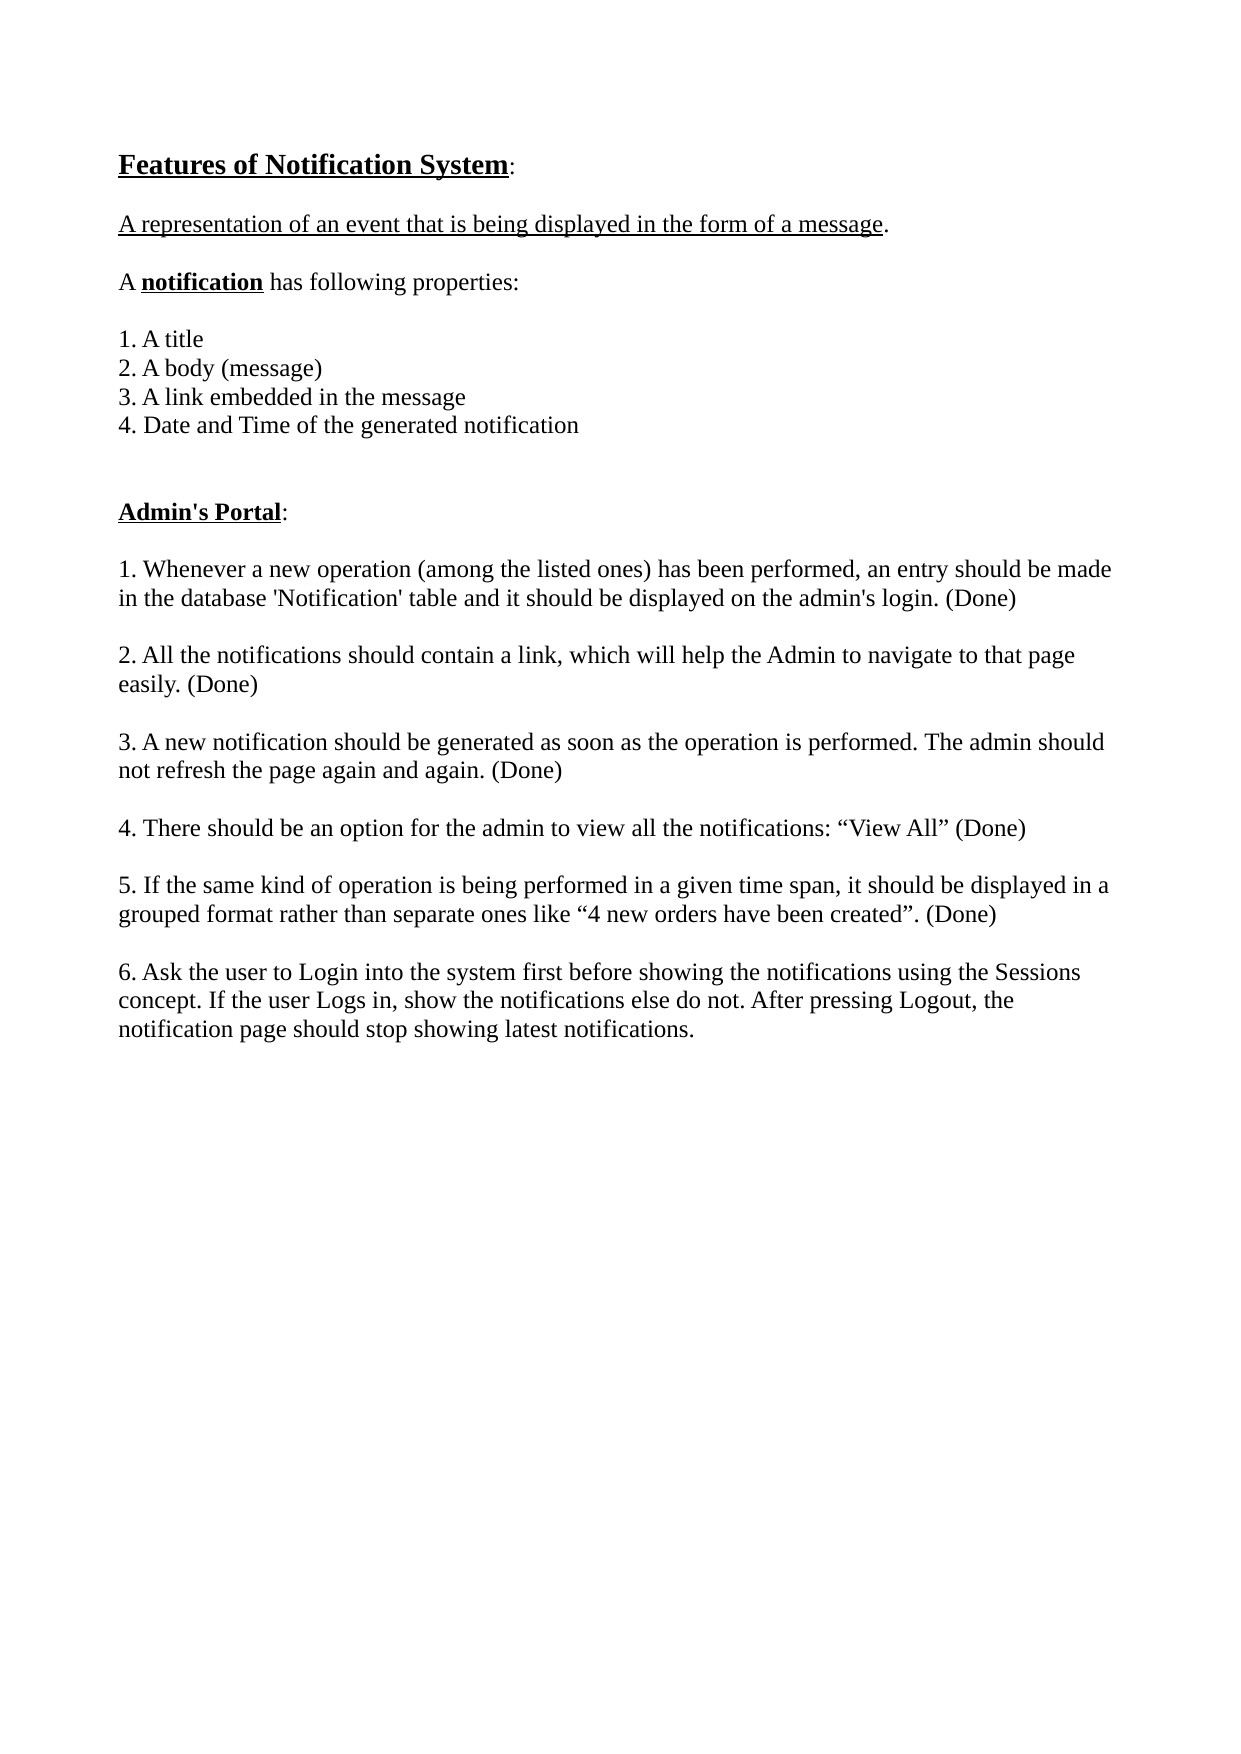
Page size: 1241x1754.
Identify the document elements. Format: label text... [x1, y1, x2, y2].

text 5. If the same kind of operation is being performed in a given time span, it should be displayed in a grouped format rather than separate ones like “4 new orders have been created”. (Done) [118, 870, 1122, 928]
text Features of Notification System: [118, 147, 1122, 180]
text 2. All the notifications should contain a link, which will help the Admin to navigate to that page easily. (Done) [118, 640, 1122, 698]
text 3. A link embedded in the message [118, 382, 1122, 410]
text A representation of an event that is being displayed in the form of a message. [118, 209, 1122, 238]
text 1. Whenever a new operation (among the listed ones) has been performed, an entry should be made in the database 'Notification' table and it should be displayed on the admin's login. (Done) [118, 554, 1122, 612]
text 1. A title [118, 324, 1122, 353]
text 4. Date and Time of the generated notification [118, 410, 1122, 439]
text A notification has following properties: [118, 267, 1122, 295]
text Admin's Portal: [118, 497, 1122, 525]
text 3. A new notification should be generated as soon as the operation is performed. The admin should not refresh the page again and again. (Done) [118, 727, 1122, 784]
text 4. There should be an option for the admin to view all the notifications: “View All” (Done) [118, 813, 1122, 842]
text 2. A body (message) [118, 353, 1122, 382]
text 6. Ask the user to Login into the system first before showing the notifications using the Sessions concept. If the user Logs in, show the notifications else do not. After pressing Logout, the notification page should stop showing latest notifications. [118, 957, 1122, 1043]
